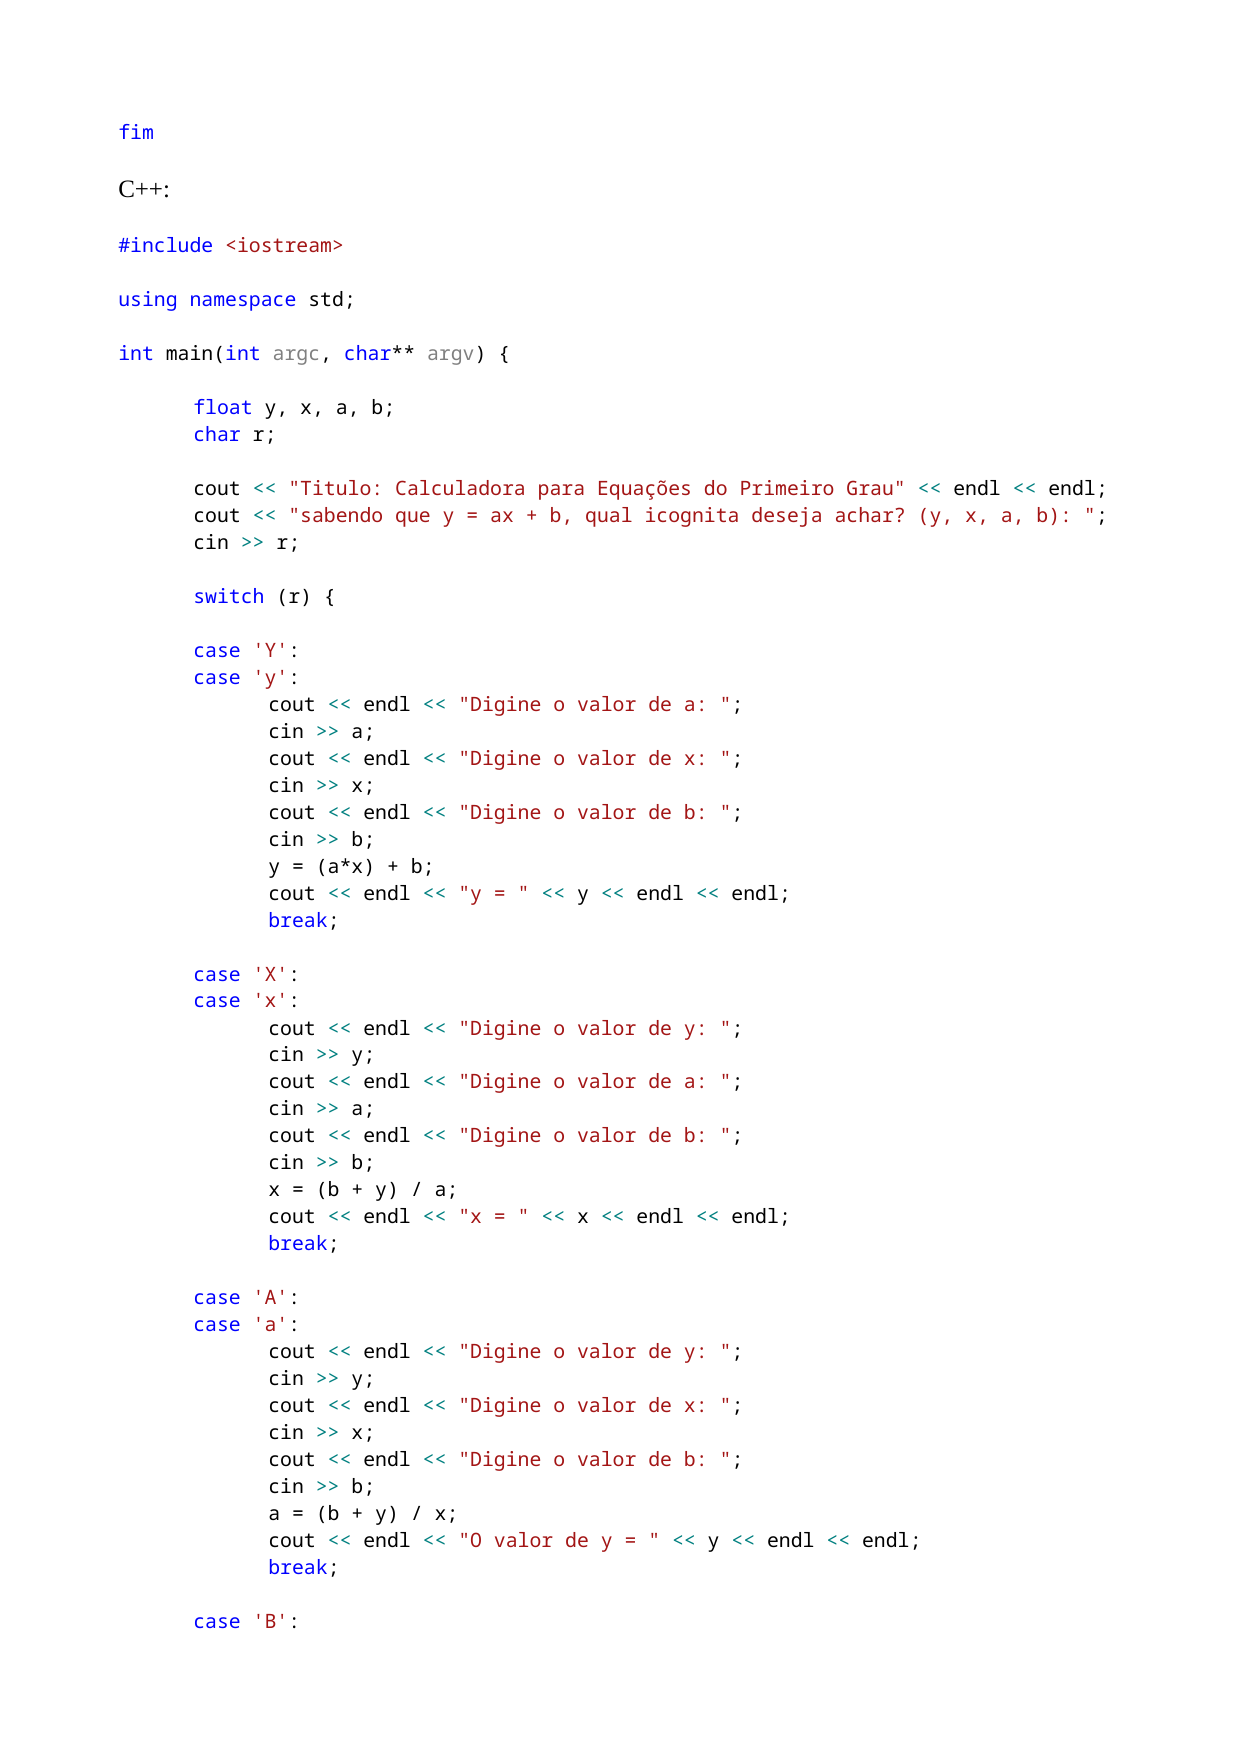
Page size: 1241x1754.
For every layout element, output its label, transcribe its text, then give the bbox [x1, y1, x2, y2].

text case 'B': [118, 1607, 1122, 1634]
text cin >> r; [118, 528, 1122, 555]
text case 'x': [118, 987, 1122, 1014]
text cout << endl << "y = " << y << endl << endl; [118, 879, 1122, 906]
text cin >> a; [118, 717, 1122, 744]
text cout << endl << "x = " << x << endl << endl; [118, 1203, 1122, 1229]
text break; [118, 906, 1122, 933]
text case 'a': [118, 1311, 1122, 1337]
text cin >> b; [118, 1472, 1122, 1499]
text cout << endl << "Digine o valor de b: "; [118, 798, 1122, 825]
text case 'y': [118, 663, 1122, 690]
text cout << endl << "Digine o valor de a: "; [118, 1068, 1122, 1095]
text cin >> a; [118, 1095, 1122, 1122]
text cout << endl << "O valor de y = " << y << endl << endl; [118, 1526, 1122, 1553]
text cin >> b; [118, 825, 1122, 852]
text x = (b + y) / a; [118, 1176, 1122, 1203]
text cout << endl << "Digine o valor de x: "; [118, 744, 1122, 771]
text cout << endl << "Digine o valor de b: "; [118, 1445, 1122, 1472]
text float y, x, a, b; [118, 393, 1122, 420]
text #include <iostream> [118, 231, 1122, 258]
text cin >> b; [118, 1149, 1122, 1176]
text C++: [118, 174, 1122, 203]
text break; [118, 1229, 1122, 1257]
text case 'Y': [118, 636, 1122, 663]
text cout << "sabendo que y = ax + b, qual icognita deseja achar? (y, x, a, b): "; [118, 501, 1122, 528]
text cout << endl << "Digine o valor de b: "; [118, 1122, 1122, 1149]
text switch (r) { [118, 582, 1122, 609]
text a = (b + y) / x; [118, 1499, 1122, 1526]
text case 'X': [118, 960, 1122, 987]
text cout << endl << "Digine o valor de y: "; [118, 1014, 1122, 1041]
text case 'A': [118, 1283, 1122, 1311]
text using namespace std; [118, 285, 1122, 312]
text cout << endl << "Digine o valor de a: "; [118, 690, 1122, 717]
text cin >> y; [118, 1041, 1122, 1068]
text cin >> y; [118, 1364, 1122, 1391]
text y = (a*x) + b; [118, 852, 1122, 879]
text cin >> x; [118, 771, 1122, 798]
text char r; [118, 420, 1122, 447]
text cout << endl << "Digine o valor de x: "; [118, 1391, 1122, 1418]
text break; [118, 1553, 1122, 1580]
text cout << "Titulo: Calculadora para Equações do Primeiro Grau" << endl << endl; [118, 474, 1122, 501]
text int main(int argc, char** argv) { [118, 339, 1122, 366]
text cin >> x; [118, 1418, 1122, 1445]
text cout << endl << "Digine o valor de y: "; [118, 1337, 1122, 1364]
text fim [118, 118, 1122, 145]
